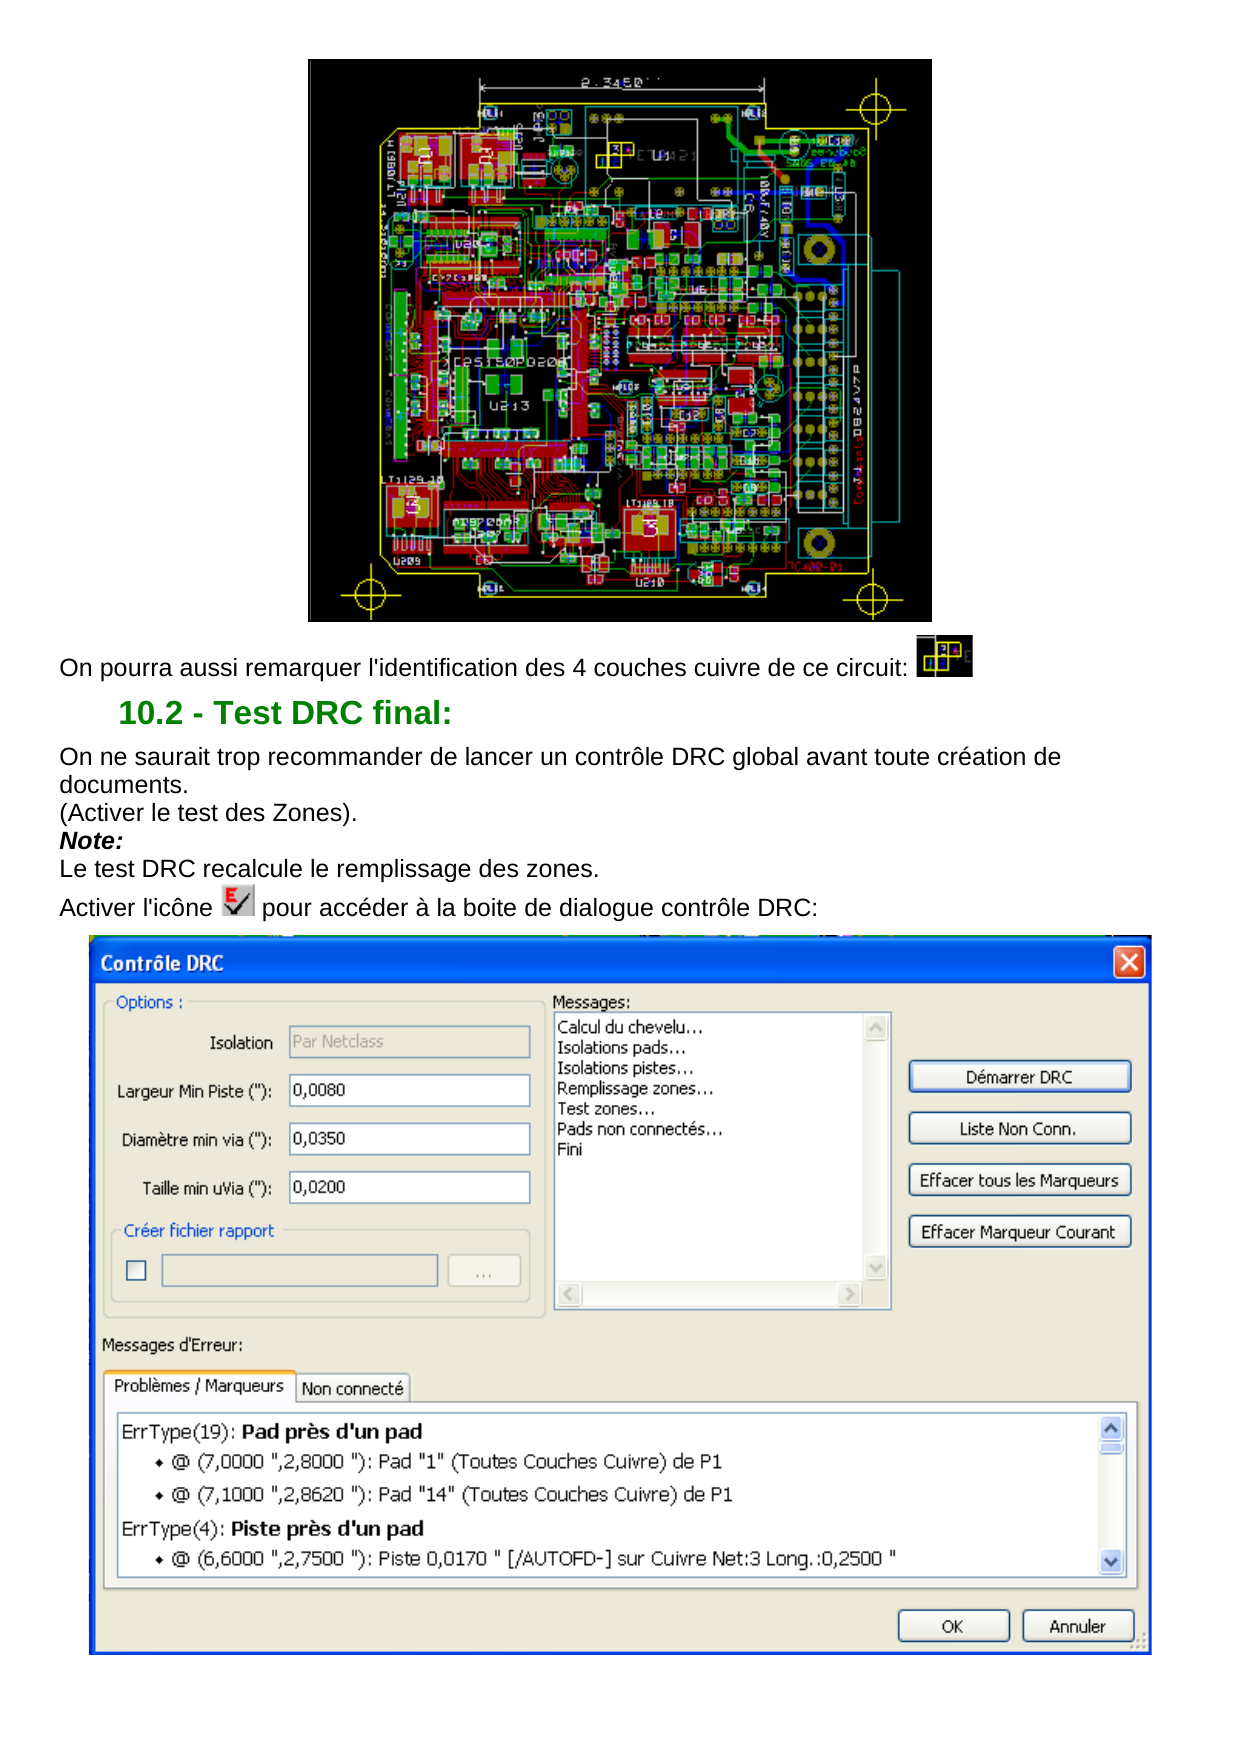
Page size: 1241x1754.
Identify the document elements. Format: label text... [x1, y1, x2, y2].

picture [88, 935, 1152, 1655]
text On pourra aussi remarquer l'identification des 4 couches cuivre de ce circuit: [59, 636, 1181, 682]
text Le test DRC recalcule le remplissage des zones. [59, 855, 1181, 883]
text Note: [59, 827, 1181, 855]
subtitle Test DRC final: [118, 694, 1181, 731]
text (Activer le test des Zones). [59, 799, 1181, 827]
text On ne saurait trop recommander de lancer un contrôle DRC global avant toute création de documents. [59, 743, 1181, 799]
text Activer l'icône pour accéder à la boite de dialogue contrôle DRC: [59, 883, 1181, 921]
